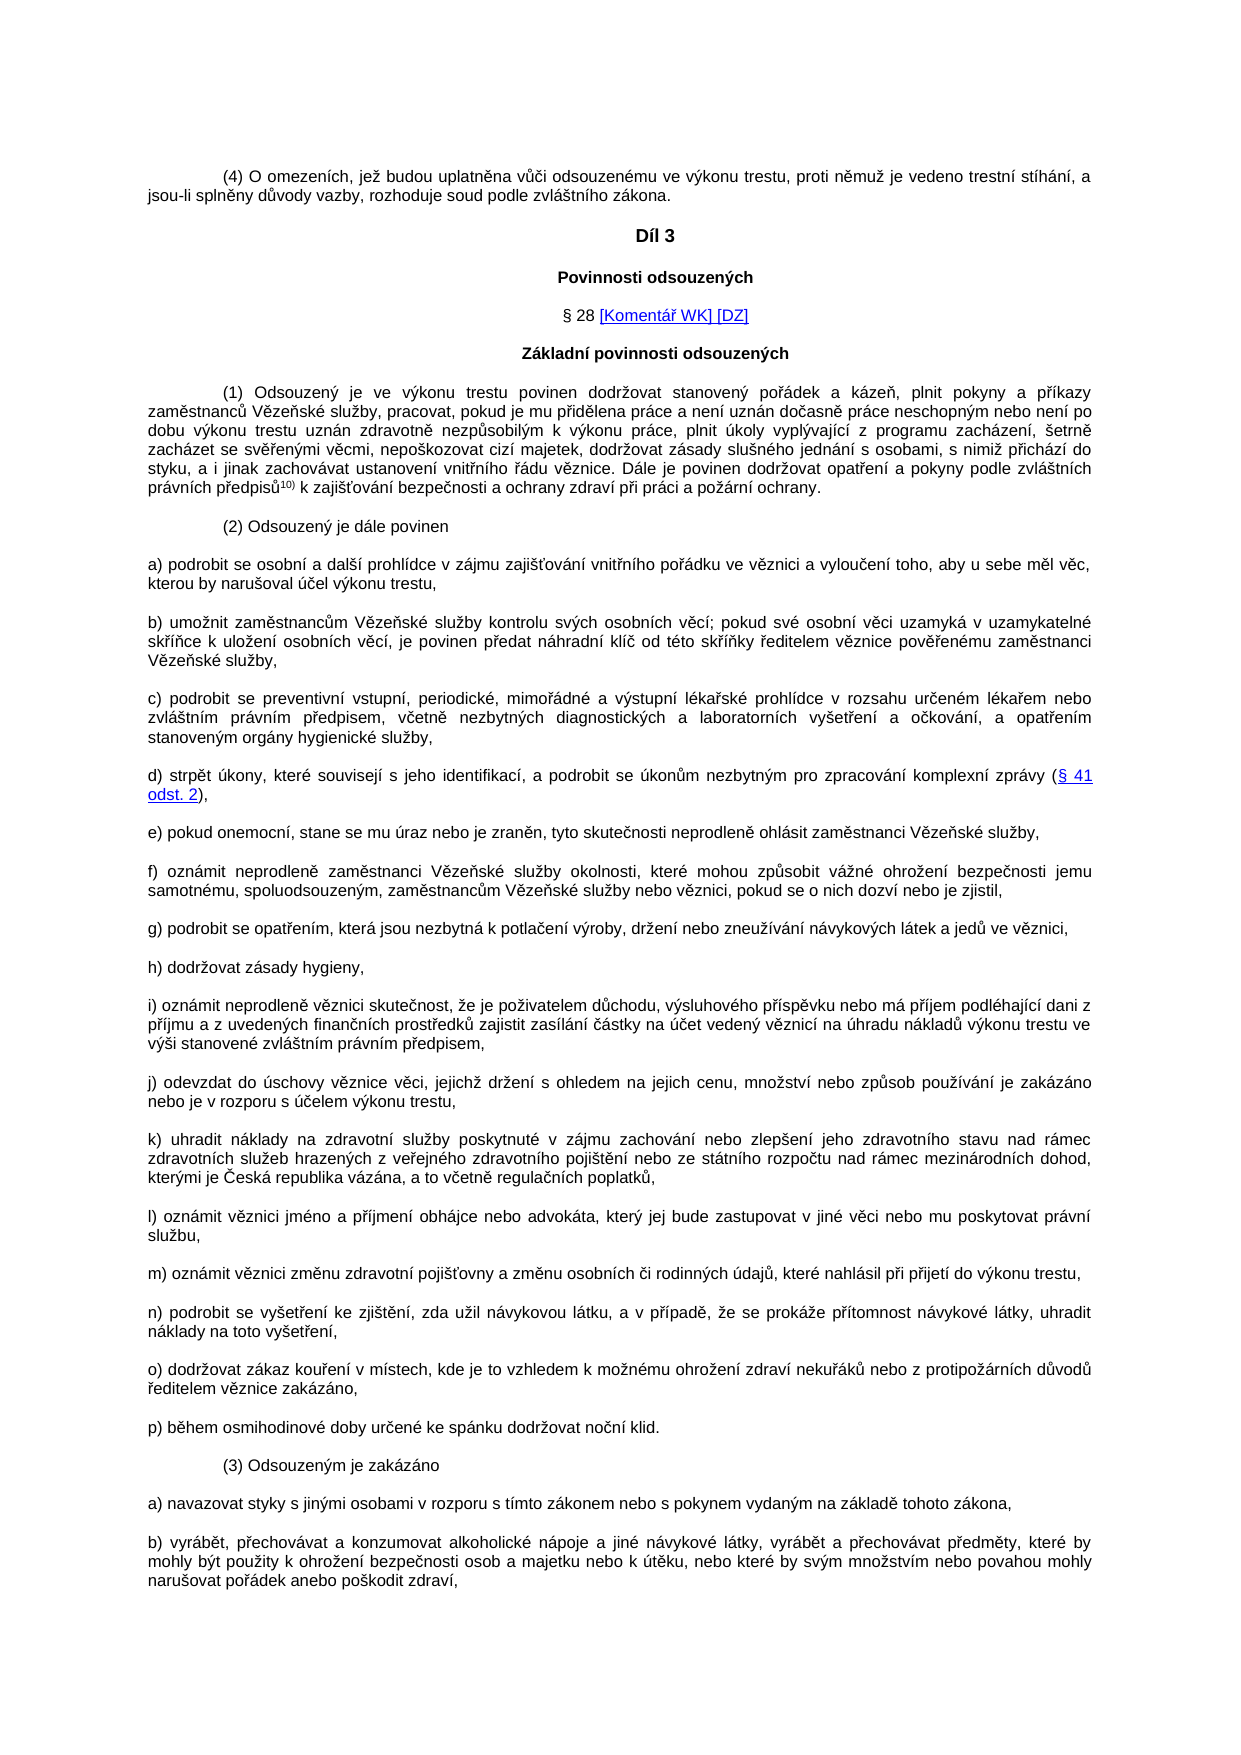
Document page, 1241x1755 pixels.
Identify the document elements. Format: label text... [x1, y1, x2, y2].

text (1) Odsouzený je ve výkonu trestu povinen dodržovat stanovený pořádek a kázeň, plnit pokyny a příkazy zaměstnanců Vězeňské služby, pracovat, pokud je mu přidělena práce a není uznán dočasně práce neschopným nebo není po dobu výkonu trestu uznán zdravotně nezpůsobilým k výkonu práce, plnit úkoly vyplývající z programu zacházení, šetrně zacházet se svěřenými věcmi, nepoškozovat cizí majetek, dodržovat zásady slušného jednání s osobami, s nimiž přichází do styku, a i jinak zachovávat ustanovení vnitřního řádu věznice. Dále je povinen dodržovat opatření a pokyny podle zvláštních právních předpisů10) k zajišťování bezpečnosti a ochrany zdraví při práci a požární ochrany. [148, 382, 1093, 497]
text f) oznámit neprodleně zaměstnanci Vězeňské služby okolnosti, které mohou způsobit vážné ohrožení bezpečnosti jemu samotnému, spoluodsouzeným, zaměstnancům Vězeňské služby nebo věznici, pokud se o nich dozví nebo je zjistil, [148, 862, 1093, 900]
text b) umožnit zaměstnancům Vězeňské služby kontrolu svých osobních věcí; pokud své osobní věci uzamyká v uzamykatelné skříňce k uložení osobních věcí, je povinen předat náhradní klíč od této skříňky ředitelem věznice pověřenému zaměstnanci Vězeňské služby, [148, 612, 1093, 670]
text Základní povinnosti odsouzených [148, 344, 1093, 363]
text i) oznámit neprodleně věznici skutečnost, že je poživatelem důchodu, výsluhového příspěvku nebo má příjem podléhající dani z příjmu a z uvedených finančních prostředků zajistit zasílání částky na účet vedený věznicí na úhradu nákladů výkonu trestu ve výši stanovené zvláštním právním předpisem, [148, 996, 1093, 1053]
text n) podrobit se vyšetření ke zjištění, zda užil návykovou látku, a v případě, že se prokáže přítomnost návykové látky, uhradit náklady na toto vyšetření, [148, 1302, 1093, 1341]
text a) navazovat styky s jinými osobami v rozporu s tímto zákonem nebo s pokynem vydaným na základě tohoto zákona, [148, 1494, 1093, 1513]
text (3) Odsouzeným je zakázáno [148, 1456, 1093, 1475]
text (4) O omezeních, jež budou uplatněna vůči odsouzenému ve výkonu trestu, proti němuž je vedeno trestní stíhání, a jsou-li splněny důvody vazby, rozhoduje soud podle zvláštního zákona. [148, 167, 1093, 205]
text (2) Odsouzený je dále povinen [148, 517, 1093, 536]
text a) podrobit se osobní a další prohlídce v zájmu zajišťování vnitřního pořádku ve věznici a vyloučení toho, aby u sebe měl věc, kterou by narušoval účel výkonu trestu, [148, 555, 1093, 593]
text o) dodržovat zákaz kouření v místech, kde je to vzhledem k možnému ohrožení zdraví nekuřáků nebo z protipožárních důvodů ředitelem věznice zakázáno, [148, 1360, 1093, 1398]
text c) podrobit se preventivní vstupní, periodické, mimořádné a výstupní lékařské prohlídce v rozsahu určeném lékařem nebo zvláštním právním předpisem, včetně nezbytných diagnostických a laboratorních vyšetření a očkování, a opatřením stanoveným orgány hygienické služby, [148, 689, 1093, 747]
text d) strpět úkony, které souvisejí s jeho identifikací, a podrobit se úkonům nezbytným pro zpracování komplexní zprávy (§ 41 odst. 2), [148, 766, 1093, 804]
text j) odevzdat do úschovy věznice věci, jejichž držení s ohledem na jejich cenu, množství nebo způsob používání je zakázáno nebo je v rozporu s účelem výkonu trestu, [148, 1072, 1093, 1111]
text Díl 3 [148, 224, 1093, 246]
text e) pokud onemocní, stane se mu úraz nebo je zraněn, tyto skutečnosti neprodleně ohlásit zaměstnanci Vězeňské služby, [148, 823, 1093, 842]
text Povinnosti odsouzených [148, 267, 1093, 287]
text m) oznámit věznici změnu zdravotní pojišťovny a změnu osobních či rodinných údajů, které nahlásil při přijetí do výkonu trestu, [148, 1264, 1093, 1283]
text § 28 [Komentář WK] [DZ] [148, 306, 1093, 325]
text b) vyrábět, přechovávat a konzumovat alkoholické nápoje a jiné návykové látky, vyrábět a přechovávat předměty, které by mohly být použity k ohrožení bezpečnosti osob a majetku nebo k útěku, nebo které by svým množstvím nebo povahou mohly narušovat pořádek anebo poškodit zdraví, [148, 1532, 1093, 1590]
text l) oznámit věznici jméno a příjmení obhájce nebo advokáta, který jej bude zastupovat v jiné věci nebo mu poskytovat právní službu, [148, 1207, 1093, 1245]
text p) během osmihodinové doby určené ke spánku dodržovat noční klid. [148, 1417, 1093, 1437]
text g) podrobit se opatřením, která jsou nezbytná k potlačení výroby, držení nebo zneužívání návykových látek a jedů ve věznici, [148, 919, 1093, 938]
text h) dodržovat zásady hygieny, [148, 957, 1093, 977]
text k) uhradit náklady na zdravotní služby poskytnuté v zájmu zachování nebo zlepšení jeho zdravotního stavu nad rámec zdravotních služeb hrazených z veřejného zdravotního pojištění nebo ze státního rozpočtu nad rámec mezinárodních dohod, kterými je Česká republika vázána, a to včetně regulačních poplatků, [148, 1130, 1093, 1187]
